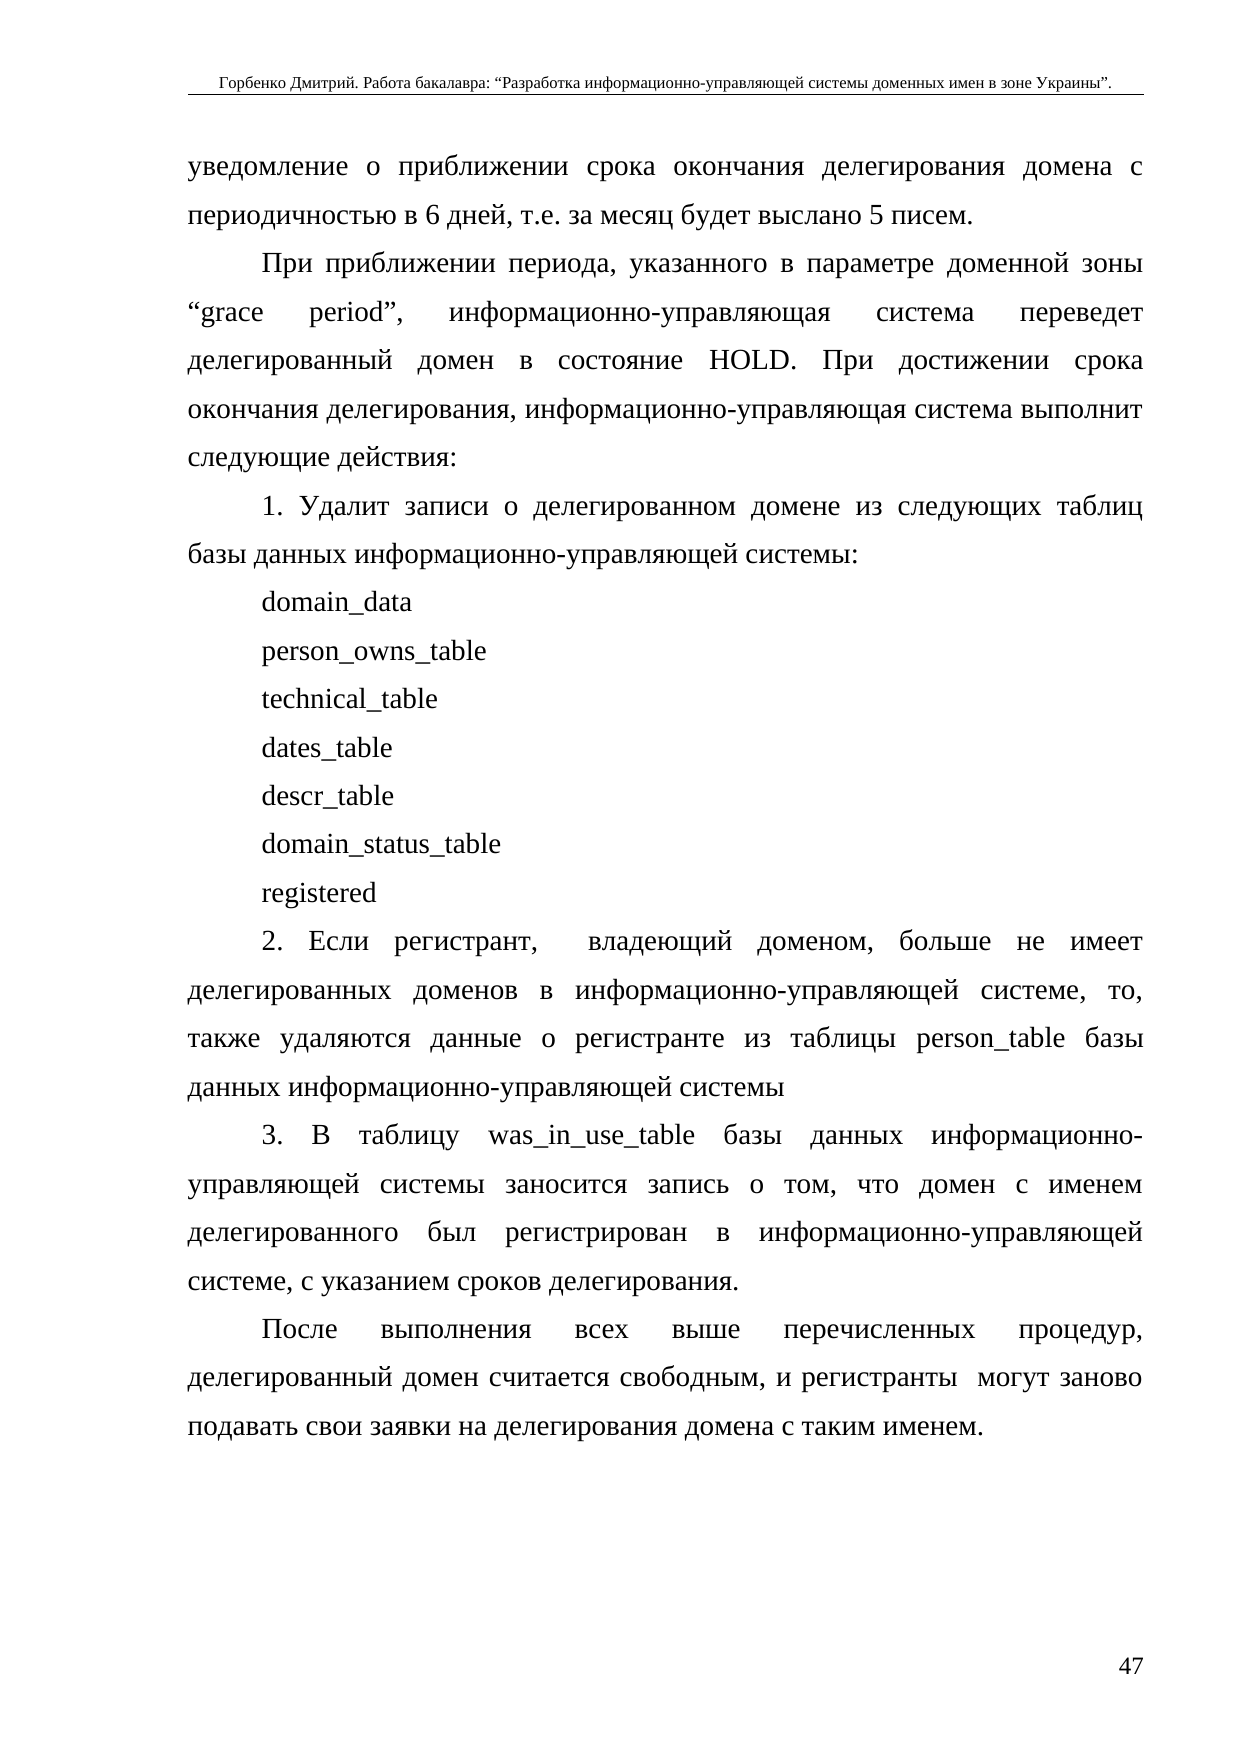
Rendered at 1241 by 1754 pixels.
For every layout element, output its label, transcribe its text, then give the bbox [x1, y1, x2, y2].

text technical_table [187, 683, 1144, 715]
text person_owns_table [187, 634, 1144, 666]
text После выполнения всех выше перечисленных процедур, делегированный домен считается свободным, и регистранты могут заново подавать свои заявки на делегирования домена с таким именем. [187, 1312, 1144, 1441]
text dates_table [187, 731, 1144, 763]
text registered [187, 876, 1144, 909]
text 1. Удалит записи о делегированном домене из следующих таблиц базы данных информационно-управляющей системы: [187, 489, 1144, 569]
text domain_data [187, 586, 1144, 618]
text 2. Если регистрант, владеющий доменом, больше не имеет делегированных доменов в информационно-управляющей системе, то, также удаляются данные о регистранте из таблицы person_table базы данных информационно-управляющей системы [187, 925, 1144, 1102]
text domain_status_table [187, 828, 1144, 860]
text 3. В таблицу was_in_use_table базы данных информационно-управляющей системы заносится запись о том, что домен с именем делегированного был регистрирован в информационно-управляющей системе, с указанием сроков делегирования. [187, 1118, 1144, 1296]
text уведомление о приближении срока окончания делегирования домена с периодичностью в 6 дней, т.е. за месяц будет выслано 5 писем. [187, 150, 1144, 231]
text При приближении периода, указанного в параметре доменной зоны “grace period”, информационно-управляющая система переведет делегированный домен в состояние HOLD. При достижении срока окончания делегирования, информационно-управляющая система выполнит следующие действия: [187, 247, 1144, 473]
text descr_table [187, 779, 1144, 812]
